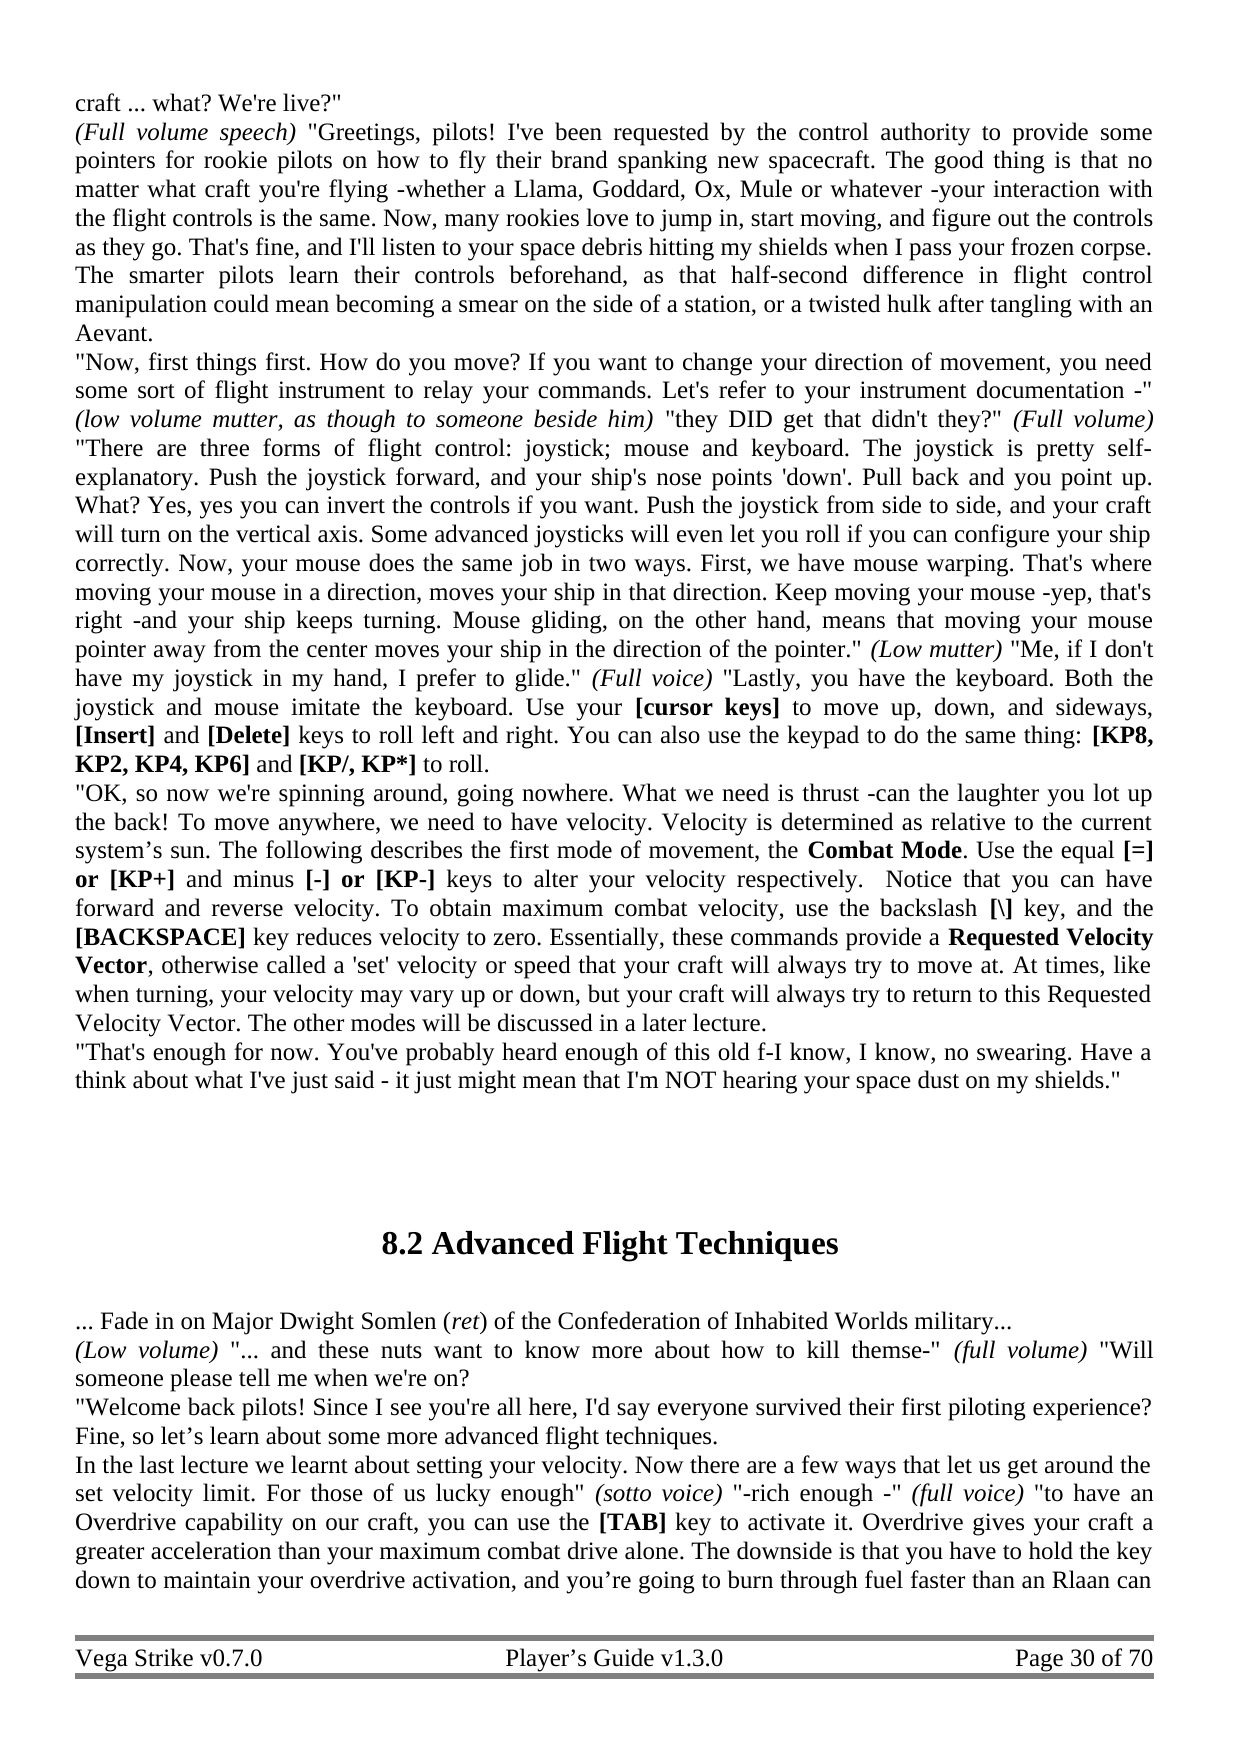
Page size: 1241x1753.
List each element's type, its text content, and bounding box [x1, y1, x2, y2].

text "Welcome back pilots! Since I see you're all here, I'd say everyone survived their first piloting experience? Fine, so let’s learn about some more advanced flight techniques. [75, 1392, 1154, 1450]
text (Full volume speech) "Greetings, pilots! I've been requested by the control authority to provide some pointers for rookie pilots on how to fly their brand spanking new spacecraft. The good thing is that no matter what craft you're flying -whether a Llama, Goddard, Ox, Mule or whatever -your interaction with the flight controls is the same. Now, many rookies love to jump in, start moving, and figure out the controls as they go. That's fine, and I'll listen to your space debris hitting my shields when I pass your frozen corpse. The smarter pilots learn their controls beforehand, as that half-second difference in flight control manipulation could mean becoming a smear on the side of a station, or a twisted hulk after tangling with an Aevant. [75, 117, 1154, 347]
text "That's enough for now. You've probably heard enough of this old f-I know, I know, no swearing. Have a think about what I've just said - it just might mean that I'm NOT hearing your space dust on my shields." [75, 1037, 1154, 1094]
text "OK, so now we're spinning around, going nowhere. What we need is thrust -can the laughter you lot up the back! To move anywhere, we need to have velocity. Velocity is determined as relative to the current system’s sun. The following describes the first mode of movement, the Combat Mode. Use the equal [=] or [KP+] and minus [-] or [KP-] keys to alter your velocity respectively. Notice that you can have forward and reverse velocity. To obtain maximum combat velocity, use the backslash [\] key, and the [BACKSPACE] key reduces velocity to zero. Essentially, these commands provide a Requested Velocity Vector, otherwise called a 'set' velocity or speed that your craft will always try to move at. At times, like when turning, your velocity may vary up or down, but your craft will always try to return to this Requested Velocity Vector. The other modes will be discussed in a later lecture. [75, 778, 1154, 1037]
subtitle 8.2 Advanced Flight Techniques [75, 1223, 1154, 1300]
text In the last lecture we learnt about setting your velocity. Now there are a few ways that let us get around the set velocity limit. For those of us lucky enough" (sotto voice) "-rich enough -" (full voice) "to have an Overdrive capability on our craft, you can use the [TAB] key to activate it. Overdrive gives your craft a greater acceleration than your maximum combat drive alone. The downside is that you have to hold the key down to maintain your overdrive activation, and you’re going to burn through fuel faster than an Rlaan can [75, 1450, 1154, 1593]
text "Now, first things first. How do you move? If you want to change your direction of movement, you need some sort of flight instrument to relay your commands. Let's refer to your instrument documentation -" (low volume mutter, as though to someone beside him) "they DID get that didn't they?" (Full volume) "There are three forms of flight control: joystick; mouse and keyboard. The joystick is pretty self-explanatory. Push the joystick forward, and your ship's nose points 'down'. Pull back and you point up. What? Yes, yes you can invert the controls if you want. Push the joystick from side to side, and your craft will turn on the vertical axis. Some advanced joysticks will even let you roll if you can configure your ship correctly. Now, your mouse does the same job in two ways. First, we have mouse warping. That's where moving your mouse in a direction, moves your ship in that direction. Keep moving your mouse -yep, that's right -and your ship keeps turning. Mouse gliding, on the other hand, means that moving your mouse pointer away from the center moves your ship in the direction of the pointer." (Low mutter) "Me, if I don't have my joystick in my hand, I prefer to glide." (Full voice) "Lastly, you have the keyboard. Both the joystick and mouse imitate the keyboard. Use your [cursor keys] to move up, down, and sideways, [Insert] and [Delete] keys to roll left and right. You can also use the keypad to do the same thing: [KP8, KP2, KP4, KP6] and [KP/, KP*] to roll. [75, 347, 1154, 778]
text craft ... what? We're live?" [75, 88, 1154, 117]
text ... Fade in on Major Dwight Somlen (ret) of the Confederation of Inhabited Worlds military... [75, 1306, 1154, 1335]
text (Low volume) "... and these nuts want to know more about how to kill themse-" (full volume) "Will someone please tell me when we're on? [75, 1335, 1154, 1392]
